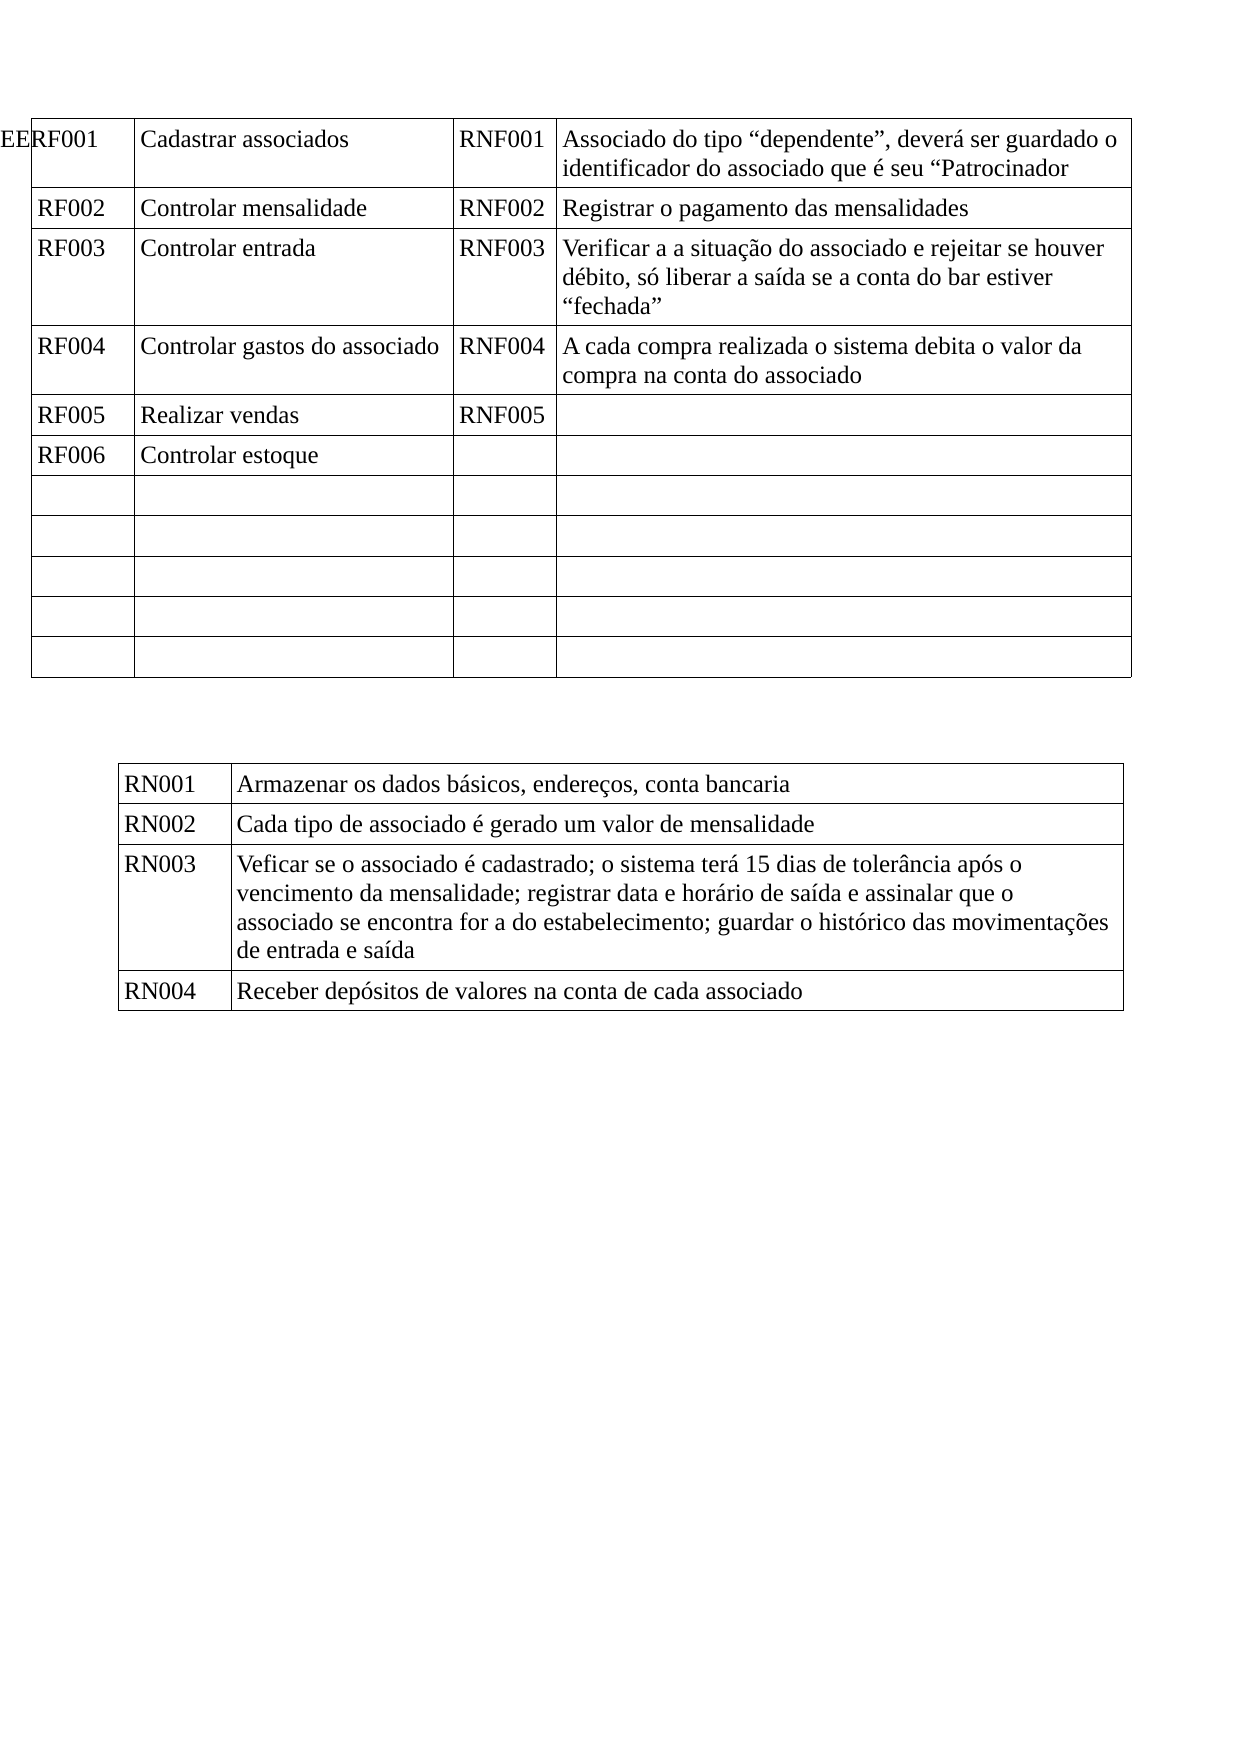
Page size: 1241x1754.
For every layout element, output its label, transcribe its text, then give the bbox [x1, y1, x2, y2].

table_cell [32, 637, 134, 677]
table_cell Cada tipo de associado é gerado um valor de mensalidade [232, 804, 1123, 843]
table_cell RNF002 [454, 188, 556, 227]
table_header Armazenar os dados básicos, endereços, conta bancaria [232, 764, 1123, 803]
table_header RN001 [119, 764, 231, 803]
table_cell Controlar entrada [135, 229, 453, 325]
table_cell RN003 [119, 845, 231, 970]
table_cell RF005 [32, 395, 134, 435]
table_cell [32, 557, 134, 596]
table_cell Controlar gastos do associado [135, 326, 453, 394]
table_cell [454, 516, 556, 556]
table_cell RNF003 [454, 229, 556, 325]
table_header RF001REERF001 [32, 119, 134, 187]
table_cell RF004 [32, 326, 134, 394]
table_cell RF002 [32, 188, 134, 227]
table_cell [135, 476, 453, 515]
table_cell [557, 395, 1131, 435]
table_cell [557, 597, 1131, 636]
table_header Associado do tipo “dependente”, deverá ser guardado o identificador do associado que é seu “Patrocinador [557, 119, 1131, 187]
table_cell [135, 637, 453, 677]
table_cell RN002 [119, 804, 231, 843]
table_cell [557, 436, 1131, 475]
table_cell [32, 476, 134, 515]
table_cell [454, 597, 556, 636]
table_cell [135, 516, 453, 556]
table_cell [557, 516, 1131, 556]
table_cell [454, 637, 556, 677]
table_cell Controlar estoque [135, 436, 453, 475]
table_cell [454, 436, 556, 475]
table_cell RF003 [32, 229, 134, 325]
table_cell [557, 637, 1131, 677]
table_cell [135, 557, 453, 596]
table_cell Registrar o pagamento das mensalidades [557, 188, 1131, 227]
table_header RNF001 [454, 119, 556, 187]
table_cell Veficar se o associado é cadastrado; o sistema terá 15 dias de tolerância após o vencimento da mensalidade; registrar data e horário de saída e assinalar que o associado se encontra for a do estabelecimento; guardar o histórico das movimentações de entrada e saída [232, 845, 1123, 970]
table_cell Realizar vendas [135, 395, 453, 435]
table_cell A cada compra realizada o sistema debita o valor da compra na conta do associado [557, 326, 1131, 394]
table_cell [557, 557, 1131, 596]
table_cell RF006 [32, 436, 134, 475]
table_cell RN004 [119, 971, 231, 1010]
table_cell [32, 516, 134, 556]
table_cell [135, 597, 453, 636]
table_cell [454, 557, 556, 596]
table_cell Verificar a a situação do associado e rejeitar se houver débito, só liberar a saída se a conta do bar estiver “fechada” [557, 229, 1131, 325]
table_cell RNF005 [454, 395, 556, 435]
table_cell [454, 476, 556, 515]
table_cell [557, 476, 1131, 515]
table_cell Controlar mensalidade [135, 188, 453, 227]
table_cell [32, 597, 134, 636]
table_cell RNF004 [454, 326, 556, 394]
table_header Cadastrar associados [135, 119, 453, 187]
table_cell Receber depósitos de valores na conta de cada associado [232, 971, 1123, 1010]
